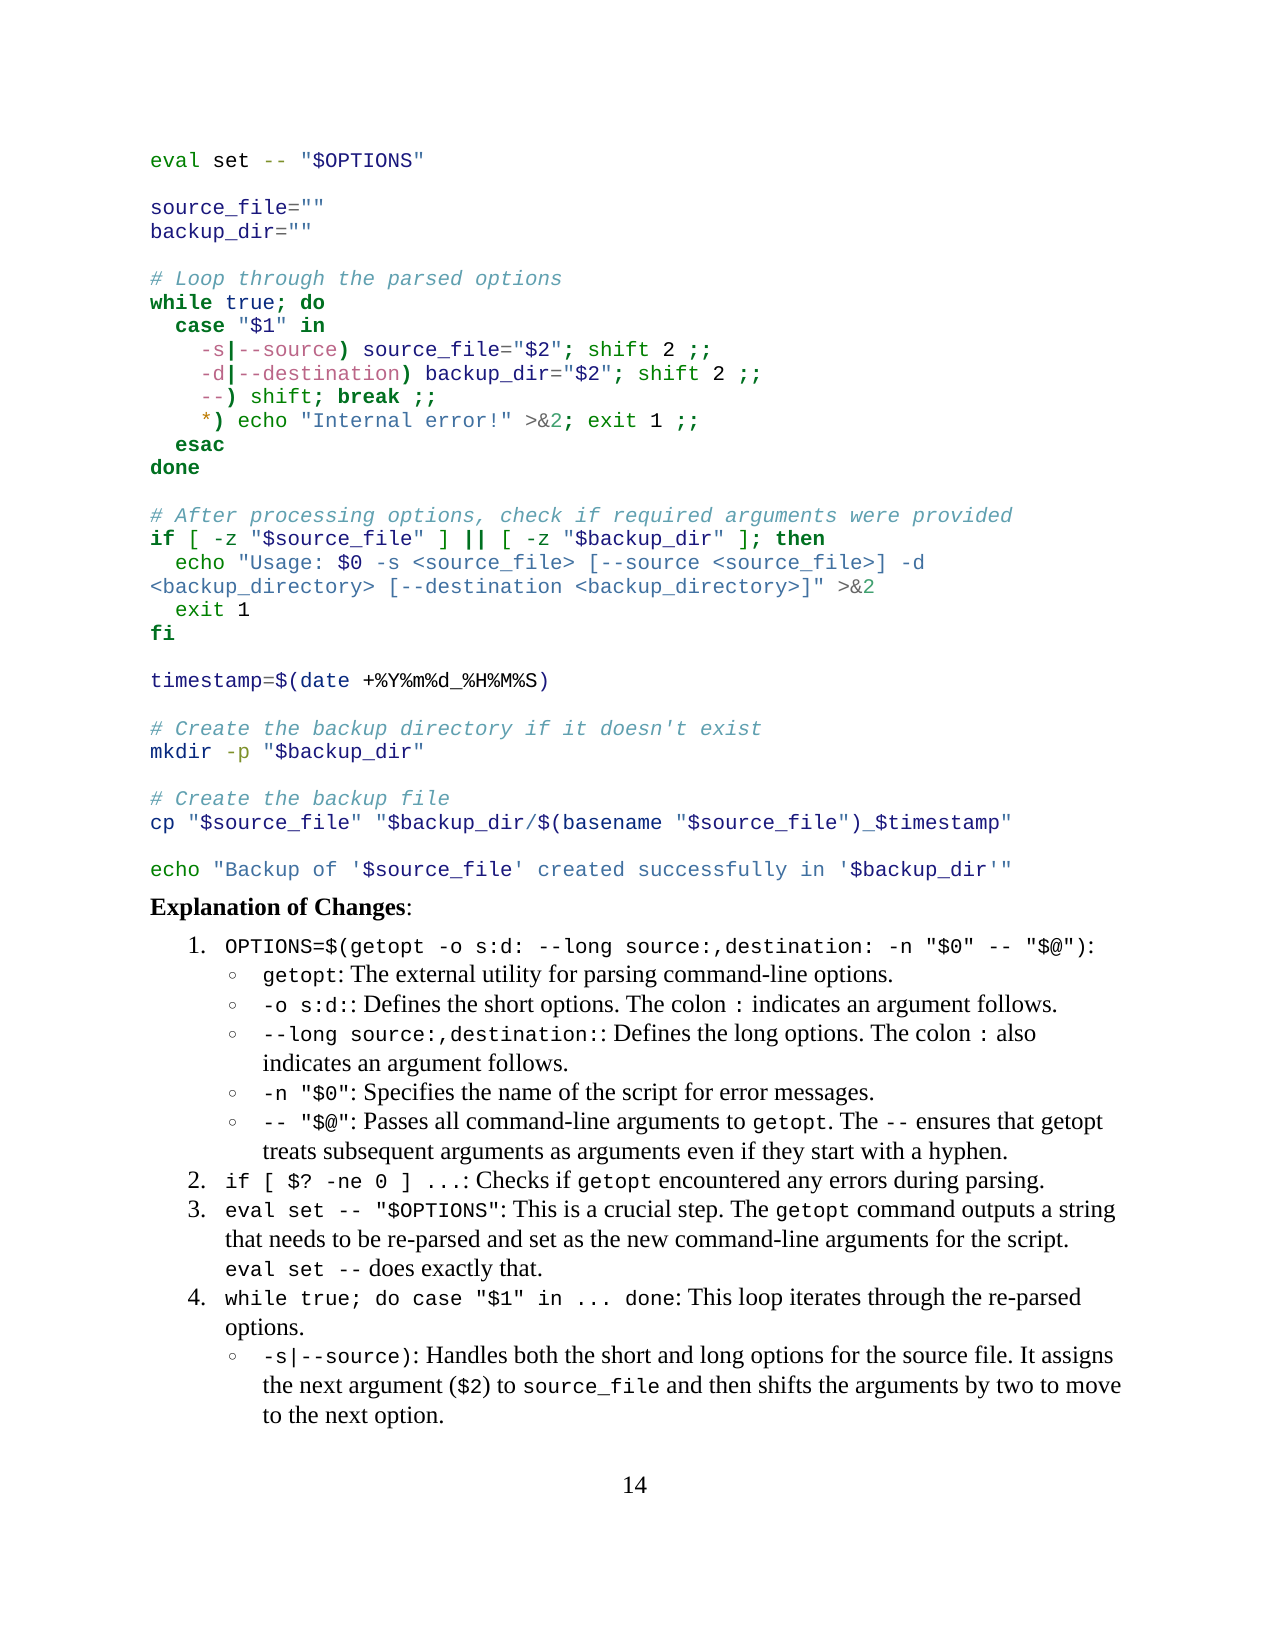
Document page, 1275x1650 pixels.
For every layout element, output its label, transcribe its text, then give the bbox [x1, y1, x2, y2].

list -s|--source): Handles both the short and long options for the source file. It assigns the next argument ($2) to source_file and then shifts the arguments by two to move to the next option. [225, 1341, 1125, 1428]
text echo "Backup of '$source_file' created successfully in '$backup_dir'" [150, 859, 1125, 883]
text timestamp=$(date +%Y%m%d_%H%M%S) [150, 670, 1125, 694]
list while true; do case "$1" in ... done: This loop iterates through the re-parsed options. [187, 1282, 1125, 1341]
text done [150, 457, 1125, 481]
list eval set -- "$OPTIONS": This is a crucial step. The getopt command outputs a string that needs to be re-parsed and set as the new command-line arguments for the script. eval set -- does exactly that. [187, 1194, 1125, 1282]
list if [ $? -ne 0 ] ...: Checks if getopt encountered any errors during parsing. [187, 1165, 1125, 1194]
list OPTIONS=$(getopt -o s:d: --long source:,destination: -n "$0" -- "$@"): [187, 930, 1125, 959]
text esac [150, 434, 1125, 457]
text # Loop through the parsed options [150, 268, 1125, 292]
text exit 1 [150, 599, 1125, 623]
list -n "$0": Specifies the name of the script for error messages. [225, 1077, 1125, 1106]
list -- "$@": Passes all command-line arguments to getopt. The -- ensures that getopt treats subsequent arguments as arguments even if they start with a hyphen. [225, 1106, 1125, 1165]
text -s|--source) source_file="$2"; shift 2 ;; [150, 339, 1125, 363]
text Explanation of Changes: [150, 892, 1125, 921]
text source_file="" [150, 197, 1125, 221]
list -o s:d:: Defines the short options. The colon : indicates an argument follows. [225, 989, 1125, 1018]
text echo "Usage: $0 -s <source_file> [--source <source_file>] -d <backup_directory> [--destination <backup_directory>]" >&2 [150, 552, 1125, 599]
text -d|--destination) backup_dir="$2"; shift 2 ;; [150, 363, 1125, 386]
text # Create the backup file [150, 788, 1125, 812]
text # After processing options, check if required arguments were provided [150, 505, 1125, 528]
text mkdir -p "$backup_dir" [150, 741, 1125, 765]
list --long source:,destination:: Defines the long options. The colon : also indicates an argument follows. [225, 1018, 1125, 1077]
text # Create the backup directory if it doesn't exist [150, 717, 1125, 741]
text while true; do [150, 292, 1125, 316]
text fi [150, 623, 1125, 647]
text *) echo "Internal error!" >&2; exit 1 ;; [150, 410, 1125, 434]
text if [ -z "$source_file" ] || [ -z "$backup_dir" ]; then [150, 528, 1125, 552]
text eval set -- "$OPTIONS" [150, 150, 1125, 174]
text cp "$source_file" "$backup_dir/$(basename "$source_file")_$timestamp" [150, 812, 1125, 836]
text --) shift; break ;; [150, 386, 1125, 410]
text backup_dir="" [150, 221, 1125, 244]
list getopt: The external utility for parsing command-line options. [225, 959, 1125, 989]
text case "$1" in [150, 316, 1125, 339]
